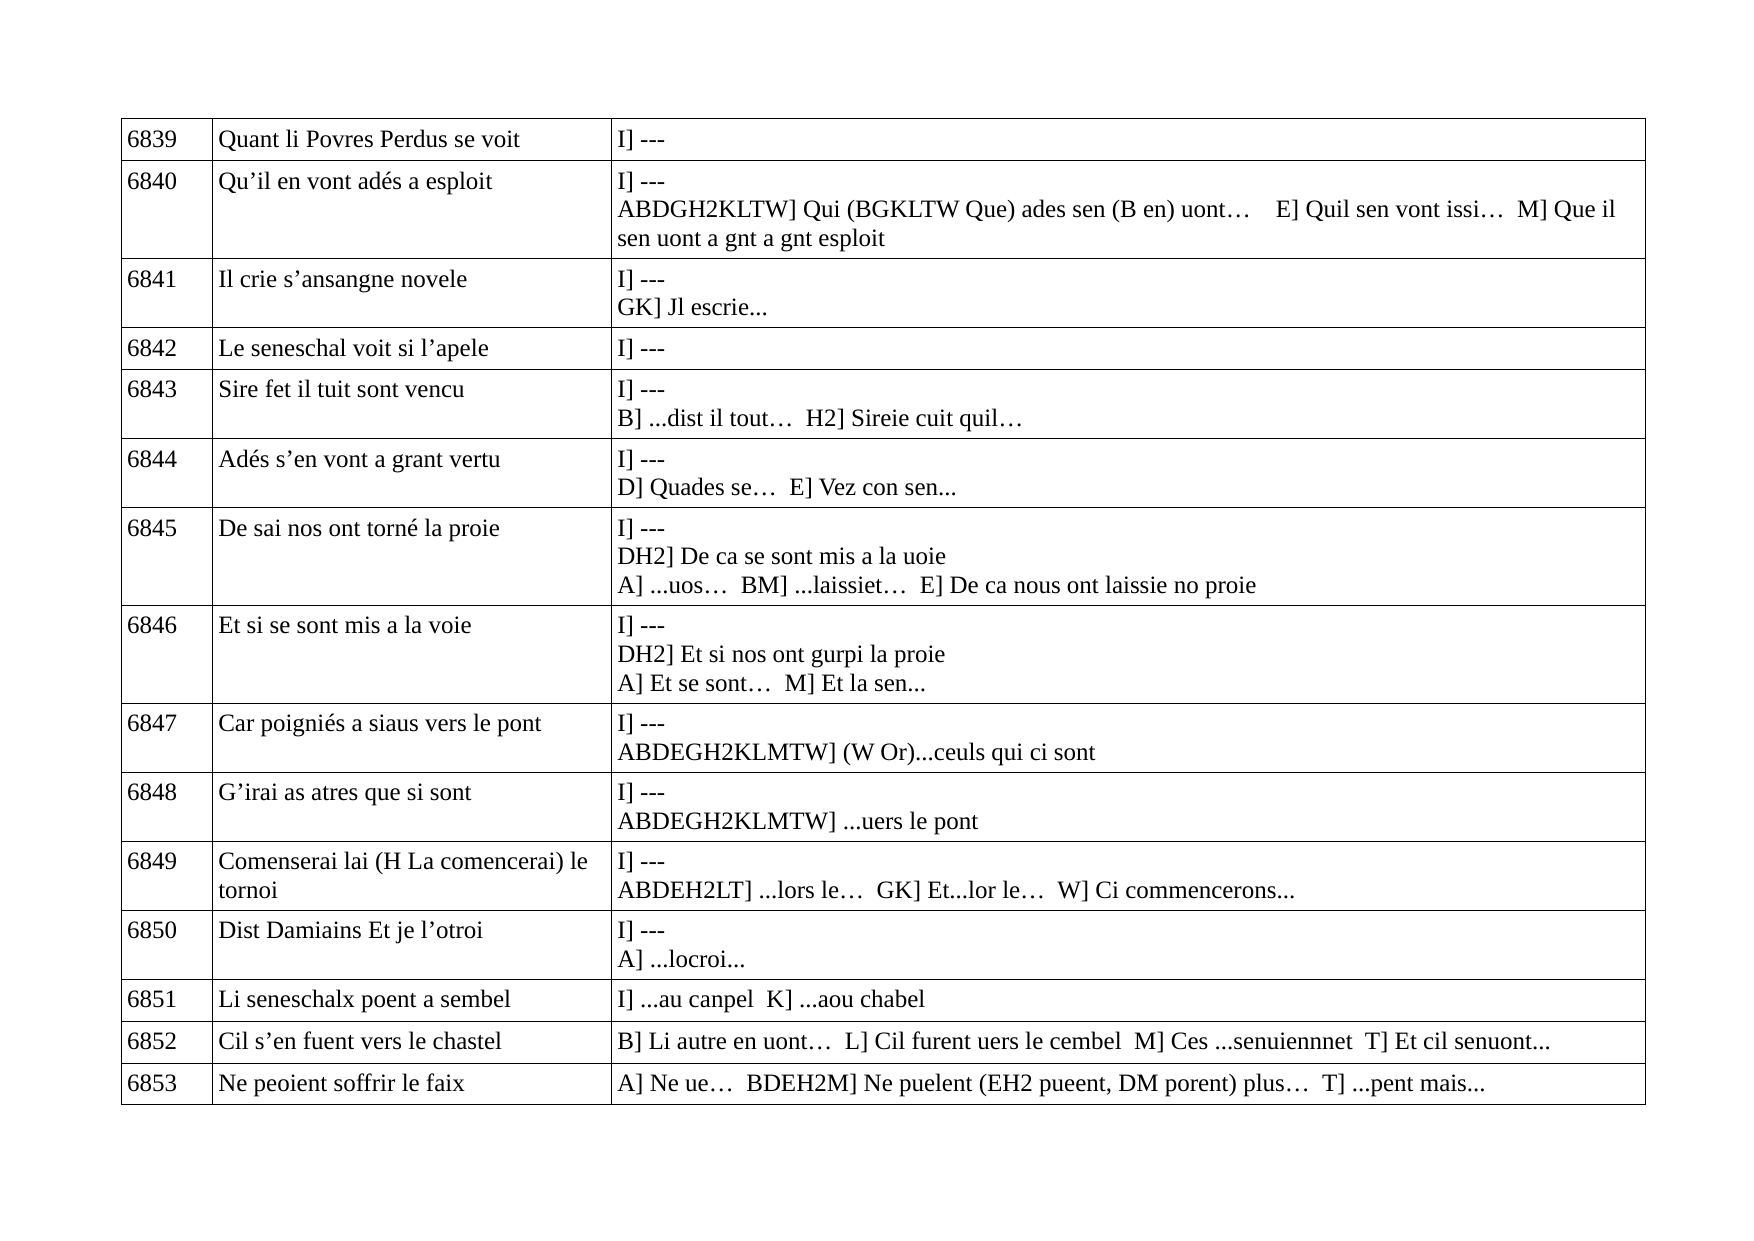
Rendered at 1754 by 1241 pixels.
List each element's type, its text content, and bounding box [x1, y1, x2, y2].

table_cell 6847 [122, 704, 212, 772]
table_cell 6849 [122, 842, 212, 910]
table_cell Adés s’en vont a grant vertu [213, 439, 611, 507]
table_cell I] --- DH2] Et si nos ont gurpi la proie A] Et se sont… M] Et la sen... [612, 606, 1645, 702]
table_cell Qu’il en vont adés a esploit [213, 161, 611, 258]
table_cell De sai nos ont torné la proie [213, 508, 611, 605]
table_cell Car poigniés a siaus vers le pont [213, 704, 611, 772]
table_cell 6853 [122, 1064, 212, 1104]
table_cell Dist Damiains Et je l’otroi [213, 911, 611, 979]
table_cell 6846 [122, 606, 212, 702]
table_cell I] --- ABDEGH2KLMTW] ...uers le pont [612, 773, 1645, 841]
table_cell 6840 [122, 161, 212, 258]
table_cell I] --- ABDGH2KLTW] Qui (BGKLTW Que) ades sen (B en) uont… E] Quil sen vont issi… M] Que il sen uont a gnt a gnt esploit [612, 161, 1645, 258]
table_cell I] --- ABDEH2LT] ...lors le… GK] Et...lor le… W] Ci commencerons... [612, 842, 1645, 910]
table_cell Cil s’en fuent vers le chastel [213, 1022, 611, 1062]
table_cell Et si se sont mis a la voie [213, 606, 611, 702]
table_cell 6851 [122, 980, 212, 1021]
table_cell Sire fet il tuit sont vencu [213, 370, 611, 438]
table_cell 6852 [122, 1022, 212, 1062]
table_cell Il crie s’ansangne novele [213, 259, 611, 327]
table_cell A] Ne ue… BDEH2M] Ne puelent (EH2 pueent, DM porent) plus… T] ...pent mais... [612, 1064, 1645, 1104]
table_cell B] Li autre en uont… L] Cil furent uers le cembel M] Ces ...senuiennnet T] Et cil senuont... [612, 1022, 1645, 1062]
table_cell 6842 [122, 328, 212, 369]
table_cell I] --- B] ...dist il tout… H2] Sireie cuit quil… [612, 370, 1645, 438]
table_cell I] ...au canpel K] ...aou chabel [612, 980, 1645, 1021]
table_cell Li seneschalx poent a sembel [213, 980, 611, 1021]
table_cell Le seneschal voit si l’apele [213, 328, 611, 369]
table_cell I] --- GK] Jl escrie... [612, 259, 1645, 327]
table_cell I] --- [612, 328, 1645, 369]
table_cell I] --- A] ...locroi... [612, 911, 1645, 979]
table_cell 6839 [122, 119, 212, 160]
table_cell I] --- DH2] De ca se sont mis a la uoie A] ...uos… BM] ...laissiet… E] De ca nous ont laissie no proie [612, 508, 1645, 605]
table_cell 6848 [122, 773, 212, 841]
table_cell 6841 [122, 259, 212, 327]
table_cell I] --- [612, 119, 1645, 160]
table_cell Comenserai lai (H La comencerai) le tornoi [213, 842, 611, 910]
table_cell 6845 [122, 508, 212, 605]
table_cell I] --- ABDEGH2KLMTW] (W Or)...ceuls qui ci sont [612, 704, 1645, 772]
table_cell Quant li Povres Perdus se voit [213, 119, 611, 160]
table_cell 6843 [122, 370, 212, 438]
table_cell Ne peoient soffrir le faix [213, 1064, 611, 1104]
table_cell 6844 [122, 439, 212, 507]
table_cell I] --- D] Quades se… E] Vez con sen... [612, 439, 1645, 507]
table_cell 6850 [122, 911, 212, 979]
table_cell G’irai as atres que si sont [213, 773, 611, 841]
